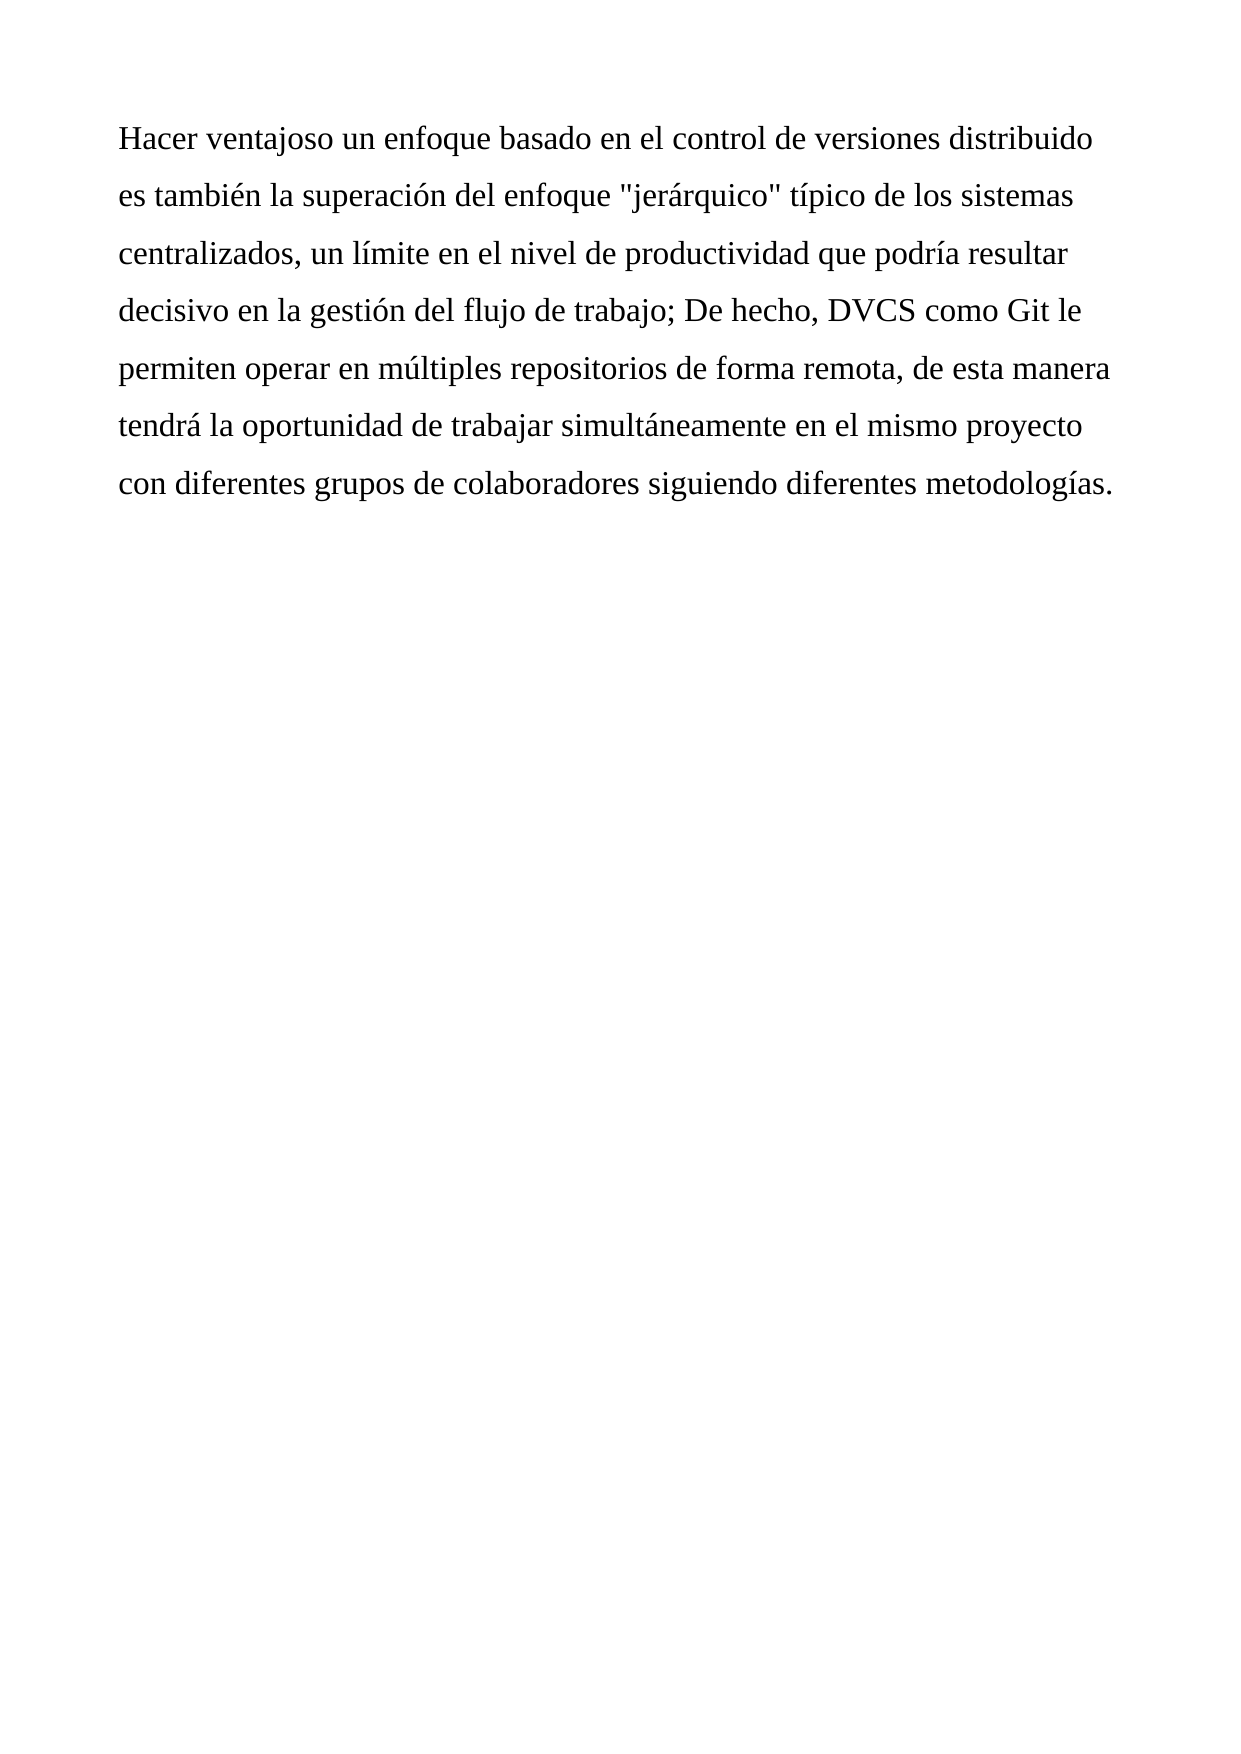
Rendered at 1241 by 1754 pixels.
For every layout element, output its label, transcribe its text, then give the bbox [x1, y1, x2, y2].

text Hacer ventajoso un enfoque basado en el control de versiones distribuido es también la superación del enfoque "jerárquico" típico de los sistemas centralizados, un límite en el nivel de productividad que podría resultar decisivo en la gestión del flujo de trabajo; De hecho, DVCS como Git le permiten operar en múltiples repositorios de forma remota, de esta manera tendrá la oportunidad de trabajar simultáneamente en el mismo proyecto con diferentes grupos de colaboradores siguiendo diferentes metodologías. [118, 118, 1122, 501]
